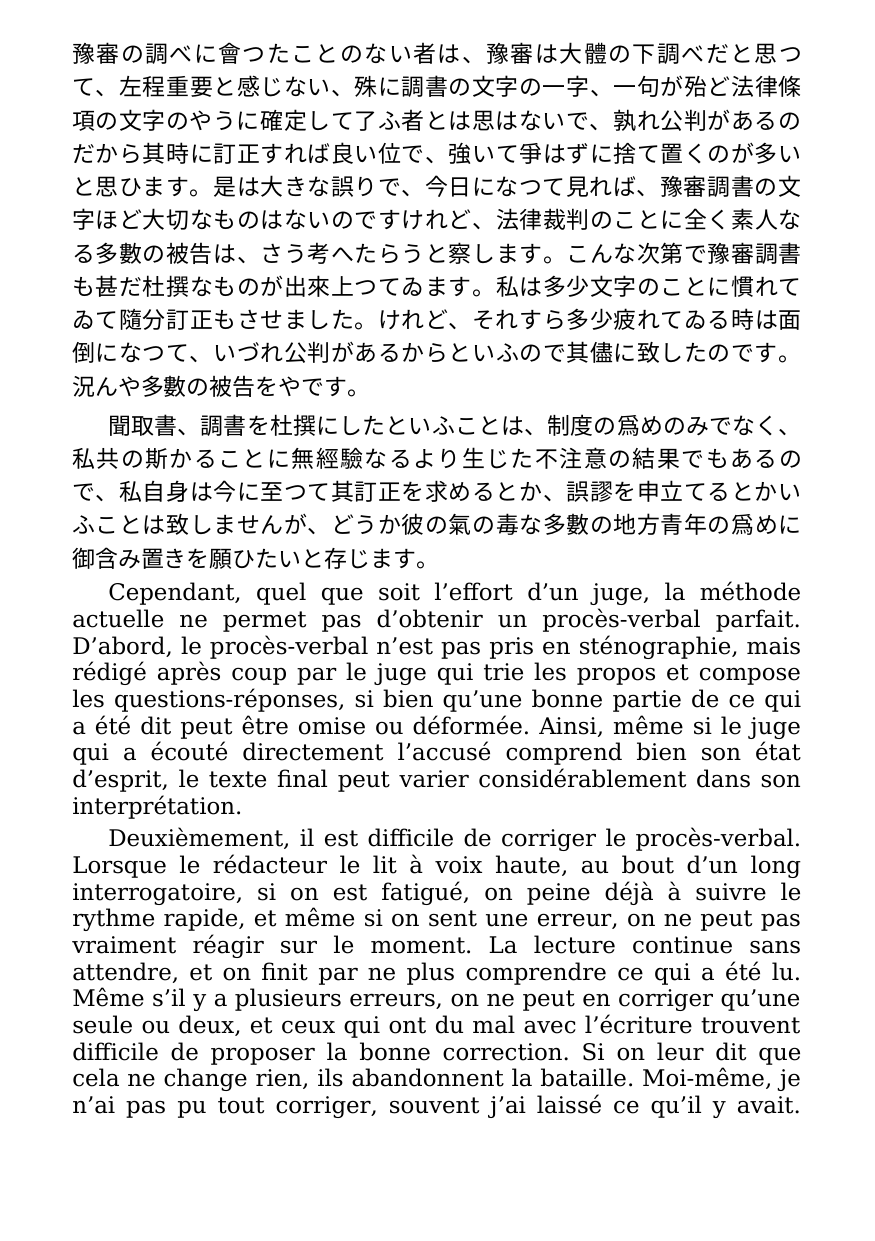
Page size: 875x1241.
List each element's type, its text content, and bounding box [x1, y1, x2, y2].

text 聞取書、調書を杜撰にしたといふことは、制度の爲めのみでなく、私共の斯かることに無經驗なるより生じた不注意の結果でもあるので、私自身は今に至つて其訂正を求めるとか、誤謬を申立てるとかいふことは致しませんが、どうか彼の氣の毒な多數の地方青年の爲めに御含み置きを願ひたいと存じます。 [72, 407, 802, 574]
text Deuxièmement, il est difficile de corriger le procès-verbal. Lorsque le rédacteur le lit à voix haute, au bout d’un long interrogatoire, si on est fatigué, on peine déjà à suivre le rythme rapide, et même si on sent une erreur, on ne peut pas vraiment réagir sur le moment. La lecture continue sans attendre, et on finit par ne plus comprendre ce qui a été lu. Même s’il y a plusieurs erreurs, on ne peut en corriger qu’une seule ou deux, et ceux qui ont du mal avec l’écriture trouvent difficile de proposer la bonne correction. Si on leur dit que cela ne change rien, ils abandonnent la bataille. Moi-même, je n’ai pas pu tout corriger, souvent j’ai laissé ce qu’il y avait. [72, 826, 802, 1119]
text Cependant, quel que soit l’effort d’un juge, la méthode actuelle ne permet pas d’obtenir un procès-verbal parfait. D’abord, le procès-verbal n’est pas pris en sténographie, mais rédigé après coup par le juge qui trie les propos et compose les questions-réponses, si bien qu’une bonne partie de ce qui a été dit peut être omise ou déformée. Ainsi, même si le juge qui a écouté directement l’accusé comprend bien son état d’esprit, le texte final peut varier considérablement dans son interprétation. [72, 579, 802, 819]
text 豫審の調べに會つたことのない者は、豫審は大體の下調べだと思つて、左程重要と感じない、殊に調書の文字の一字、一句が殆ど法律條項の文字のやうに確定して了ふ者とは思はないで、孰れ公判があるのだから其時に訂正すれば良い位で、強いて爭はずに捨て置くのが多いと思ひます。是は大きな誤りで、今日になつて見れば、豫審調書の文字ほど大切なものはないのですけれど、法律裁判のことに全く素人なる多數の被告は、さう考へたらうと察します。こんな次第で豫審調書も甚だ杜撰なものが出來上つてゐます。私は多少文字のことに慣れてゐて隨分訂正もさせました。けれど、それすら多少疲れてゐる時は面倒になつて、いづれ公判があるからといふので其儘に致したのです。況んや多數の被告をやです。 [72, 36, 802, 402]
